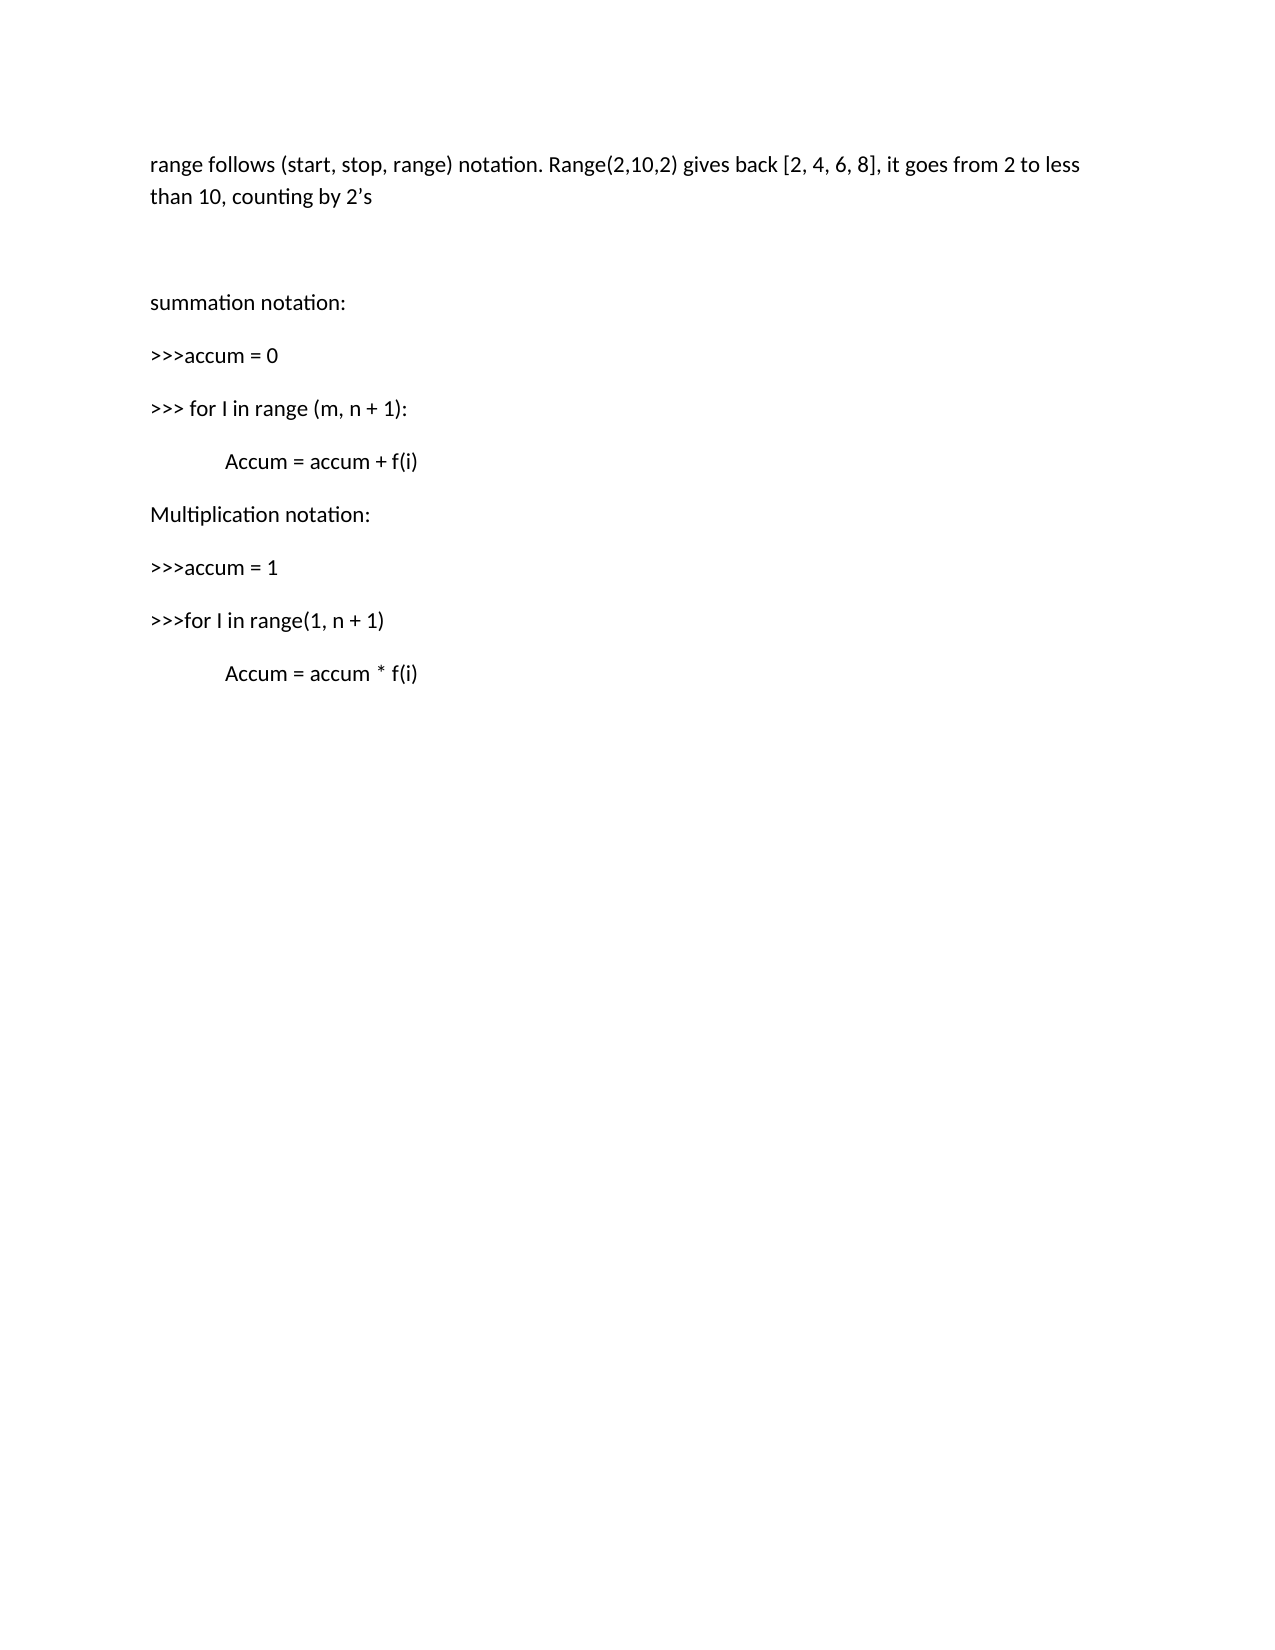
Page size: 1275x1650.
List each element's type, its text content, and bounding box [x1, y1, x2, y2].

text >>>for I in range(1, n + 1) [150, 606, 1125, 634]
text summation notation: [150, 288, 1125, 316]
text >>>accum = 0 [150, 341, 1125, 369]
text >>> for I in range (m, n + 1): [150, 394, 1125, 422]
text Multiplication notation: [150, 500, 1125, 528]
text range follows (start, stop, range) notation. Range(2,10,2) gives back [2, 4, 6, 8], it goes from 2 to less than 10, counting by 2’s [150, 150, 1125, 210]
text Accum = accum * f(i) [150, 659, 1125, 687]
text >>>accum = 1 [150, 553, 1125, 581]
text Accum = accum + f(i) [150, 447, 1125, 475]
